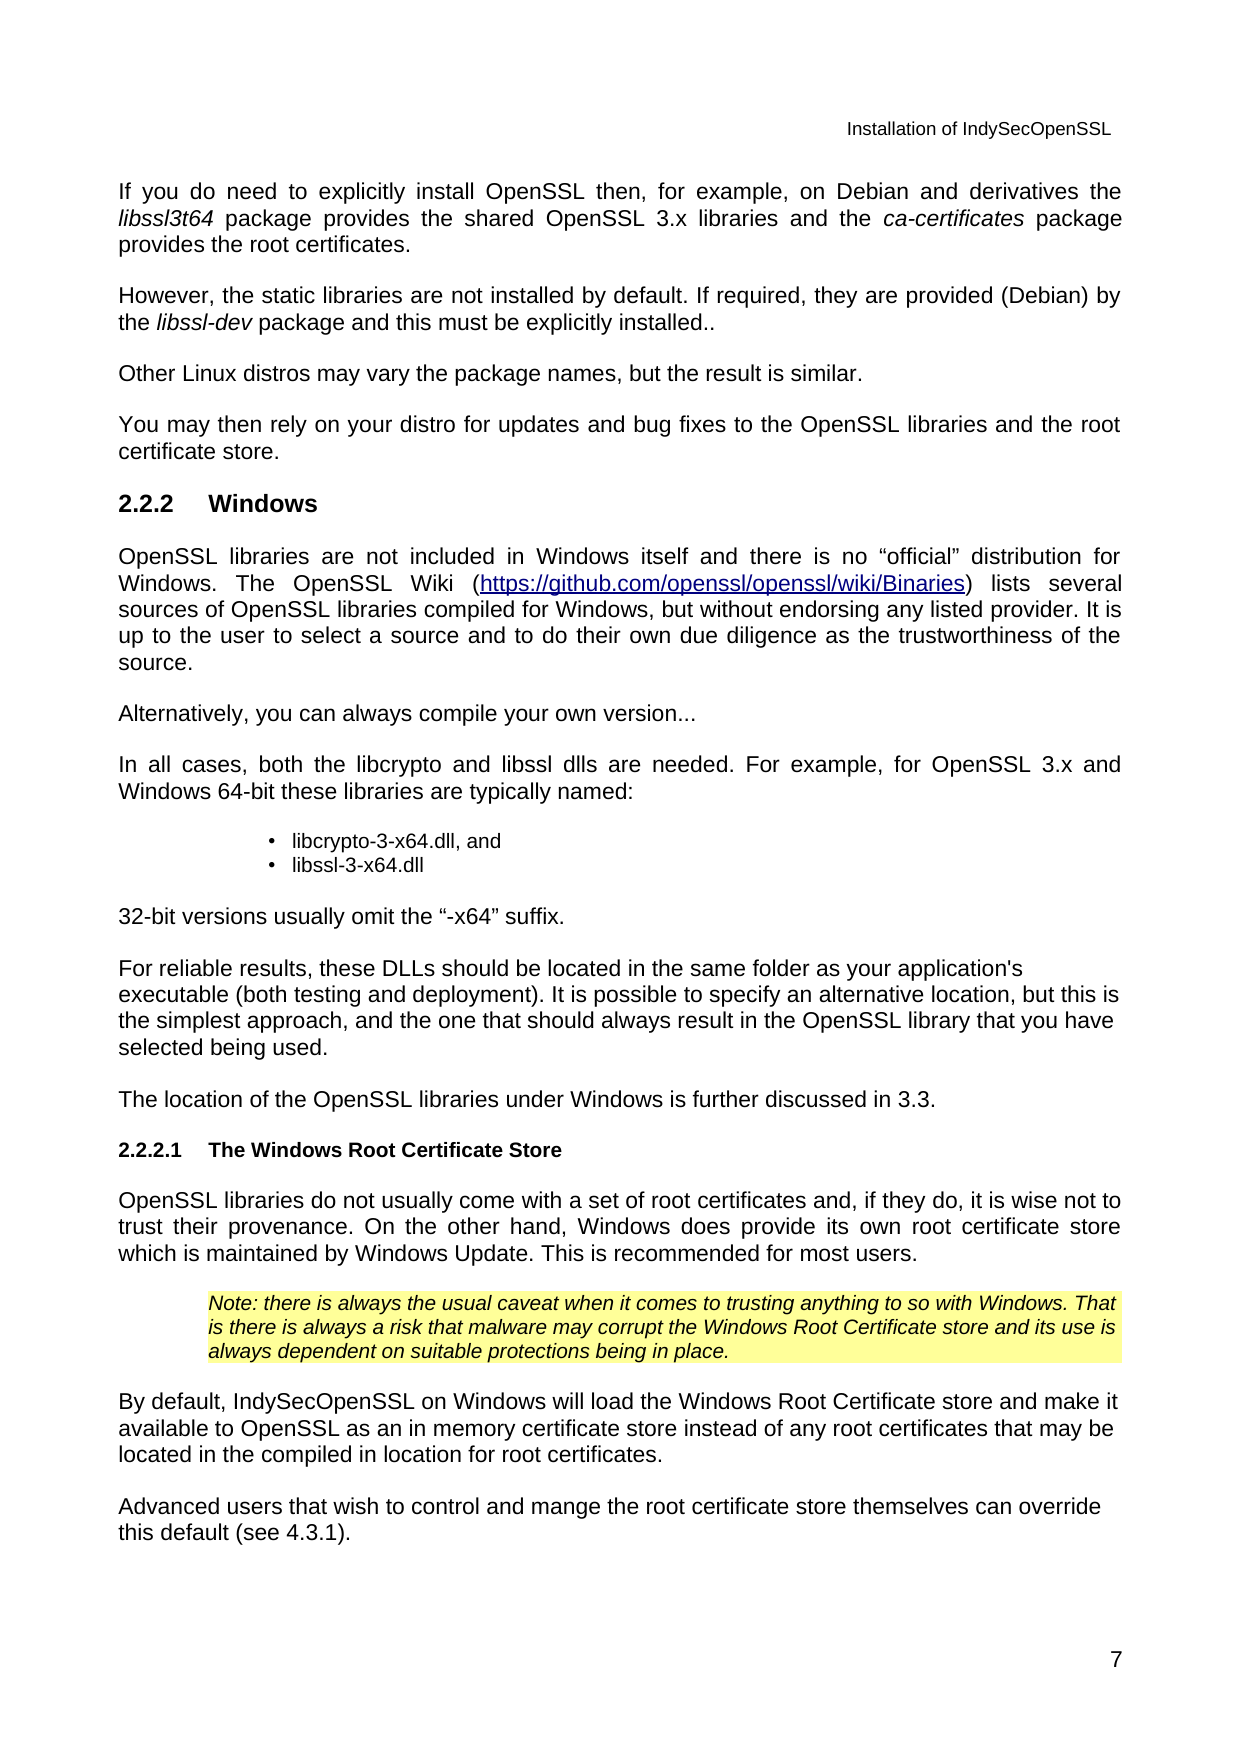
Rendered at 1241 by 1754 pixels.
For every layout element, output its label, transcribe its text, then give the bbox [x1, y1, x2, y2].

text However, the static libraries are not installed by default. If required, they are provided (Debian) by the libssl-dev package and this must be explicitly installed.. [118, 282, 1122, 335]
text 32-bit versions usually omit the “-x64” suffix. [118, 903, 1122, 929]
subtitle Windows [118, 489, 1122, 518]
subtitle The Windows Root Certificate Store [118, 1137, 1122, 1161]
text If you do need to explicitly install OpenSSL then, for example, on Debian and derivatives the libssl3t64 package provides the shared OpenSSL 3.x libraries and the ca-certificates package provides the root certificates. [118, 178, 1122, 257]
text For reliable results, these DLLs should be located in the same folder as your application's executable (both testing and deployment). It is possible to specify an alternative location, but this is the simplest approach, and the one that should always result in the OpenSSL library that you have selected being used. [118, 954, 1122, 1060]
text The location of the OpenSSL libraries under Windows is further discussed in 3.3. [118, 1086, 1122, 1112]
text Alternatively, you can always compile your own version... [118, 700, 1122, 726]
text By default, IndySecOpenSSL on Windows will load the Windows Root Certificate store and make it available to OpenSSL as an in memory certificate store instead of any root certificates that may be located in the compiled in location for root certificates. [118, 1388, 1122, 1467]
list libssl-3-x64.dll [268, 853, 1122, 877]
text Note: there is always the usual caveat when it comes to trusting anything to so with Windows. That is there is always a risk that malware may corrupt the Windows Root Certificate store and its use is always dependent on suitable protections being in place. [208, 1291, 1122, 1363]
text OpenSSL libraries do not usually come with a set of root certificates and, if they do, it is wise not to trust their provenance. On the other hand, Windows does provide its own root certificate store which is maintained by Windows Update. This is recommended for most users. [118, 1187, 1122, 1266]
text Advanced users that wish to control and mange the root certificate store themselves can override this default (see 4.3.1). [118, 1493, 1122, 1546]
text You may then rely on your distro for updates and bug fixes to the OpenSSL libraries and the root certificate store. [118, 411, 1122, 464]
text In all cases, both the libcrypto and libssl dlls are needed. For example, for OpenSSL 3.x and Windows 64-bit these libraries are typically named: [118, 751, 1122, 804]
text Other Linux distros may vary the package names, but the result is similar. [118, 360, 1122, 386]
list libcrypto-3-x64.dll, and [268, 829, 1122, 853]
text OpenSSL libraries are not included in Windows itself and there is no “official” distribution for Windows. The OpenSSL Wiki (https://github.com/openssl/openssl/wiki/Binaries) lists several sources of OpenSSL libraries compiled for Windows, but without endorsing any listed provider. It is up to the user to select a source and to do their own due diligence as the trustworthiness of the source. [118, 543, 1122, 675]
